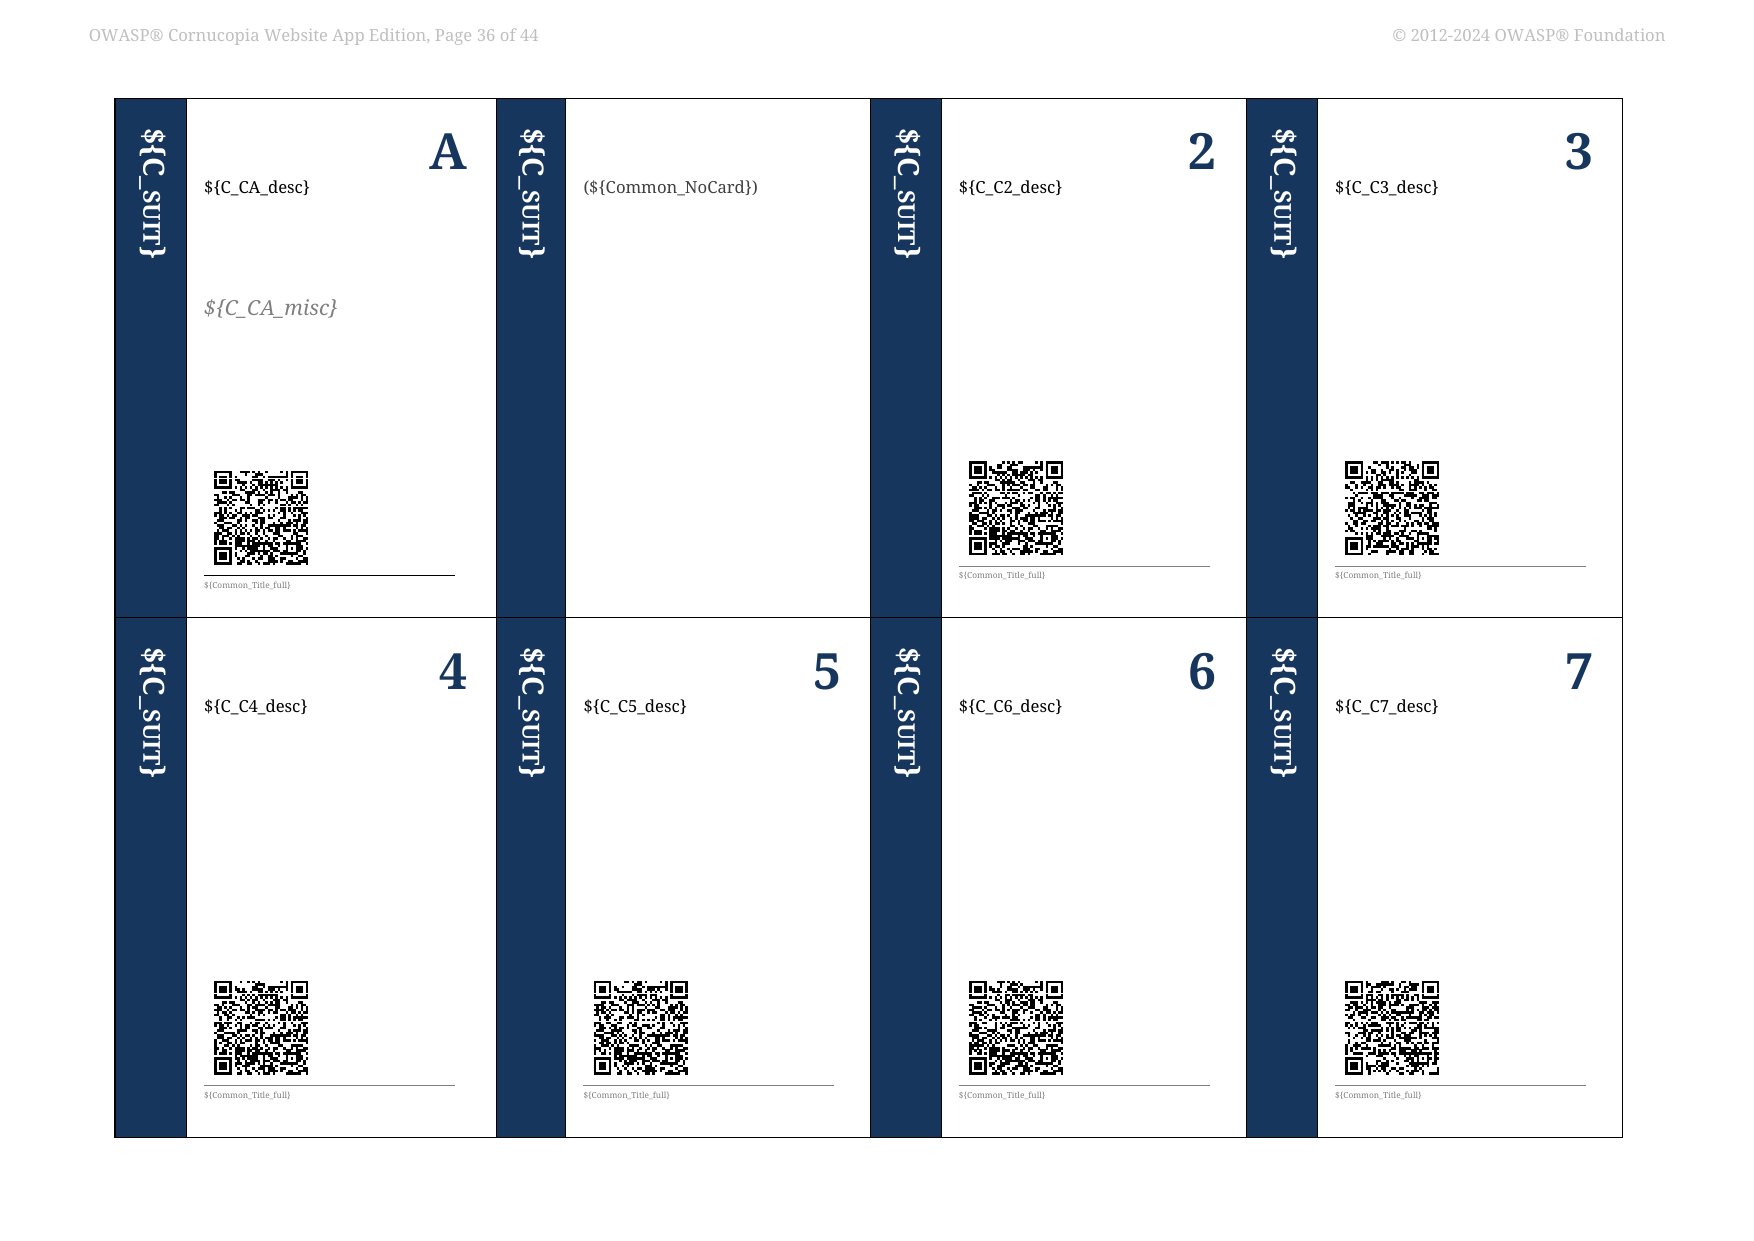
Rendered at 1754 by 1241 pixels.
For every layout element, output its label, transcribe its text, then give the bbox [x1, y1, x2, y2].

table_cell ${Common_Title_full} [583, 1086, 834, 1101]
table_cell [1318, 410, 1622, 617]
table_header ${C_suit} [1247, 99, 1317, 617]
table_cell 4 [187, 618, 496, 694]
table_header ${C_suit} [116, 99, 186, 617]
table_cell [566, 410, 870, 617]
table_cell [942, 410, 1246, 617]
table_cell ${C_C3_desc} [1318, 174, 1622, 410]
table_header [959, 411, 1210, 566]
table_cell [566, 930, 870, 1137]
table_cell 6 [942, 618, 1246, 694]
table_header [566, 99, 870, 174]
table_header ${C_suit} [871, 99, 941, 617]
table_cell 7 [1318, 618, 1622, 694]
table_cell [1318, 930, 1622, 1137]
table_header 3 [1318, 99, 1622, 174]
table_cell ${C_CA_misc} [187, 292, 496, 410]
table_cell ${Common_Title_full} [1335, 1086, 1586, 1101]
table_header [583, 931, 834, 1085]
table_cell ${Common_Title_full} [204, 1086, 455, 1101]
table_cell [942, 930, 1246, 1137]
table_cell ${Common_Title_full} [959, 567, 1210, 581]
table_cell 5 [566, 618, 870, 694]
table_cell ${Common_Title_full} [1335, 567, 1586, 581]
table_cell ${C_suit} [1247, 618, 1317, 1137]
table_header 2 [942, 99, 1246, 174]
table_header [204, 931, 455, 1085]
table_cell (${Common_NoCard}) [566, 174, 870, 410]
table_cell [187, 410, 496, 617]
table_cell ${Common_Title_full} [204, 576, 455, 591]
table_cell ${C_suit} [871, 618, 941, 1137]
table_header [1335, 411, 1586, 566]
table_cell ${C_C4_desc} [187, 694, 496, 930]
table_cell ${C_CA_desc} [187, 174, 496, 292]
table_header [1335, 931, 1586, 1085]
table_header ${C_suit} [497, 99, 565, 617]
table_header [204, 440, 455, 575]
table_cell ${C_C2_desc} [942, 174, 1246, 410]
table_header [959, 931, 1210, 1085]
table_header [108, 98, 114, 1137]
table_cell [187, 930, 496, 1137]
table_cell ${C_C5_desc} [566, 694, 870, 930]
table_header [1335, 1101, 1586, 1137]
table_cell ${C_suit} [497, 618, 565, 1137]
table_cell ${C_C6_desc} [942, 694, 1246, 930]
table_cell ${C_C7_desc} [1318, 694, 1622, 930]
table_cell ${Common_Title_full} [959, 1086, 1210, 1101]
table_cell ${C_suit} [116, 618, 186, 1137]
table_header A [187, 99, 496, 174]
